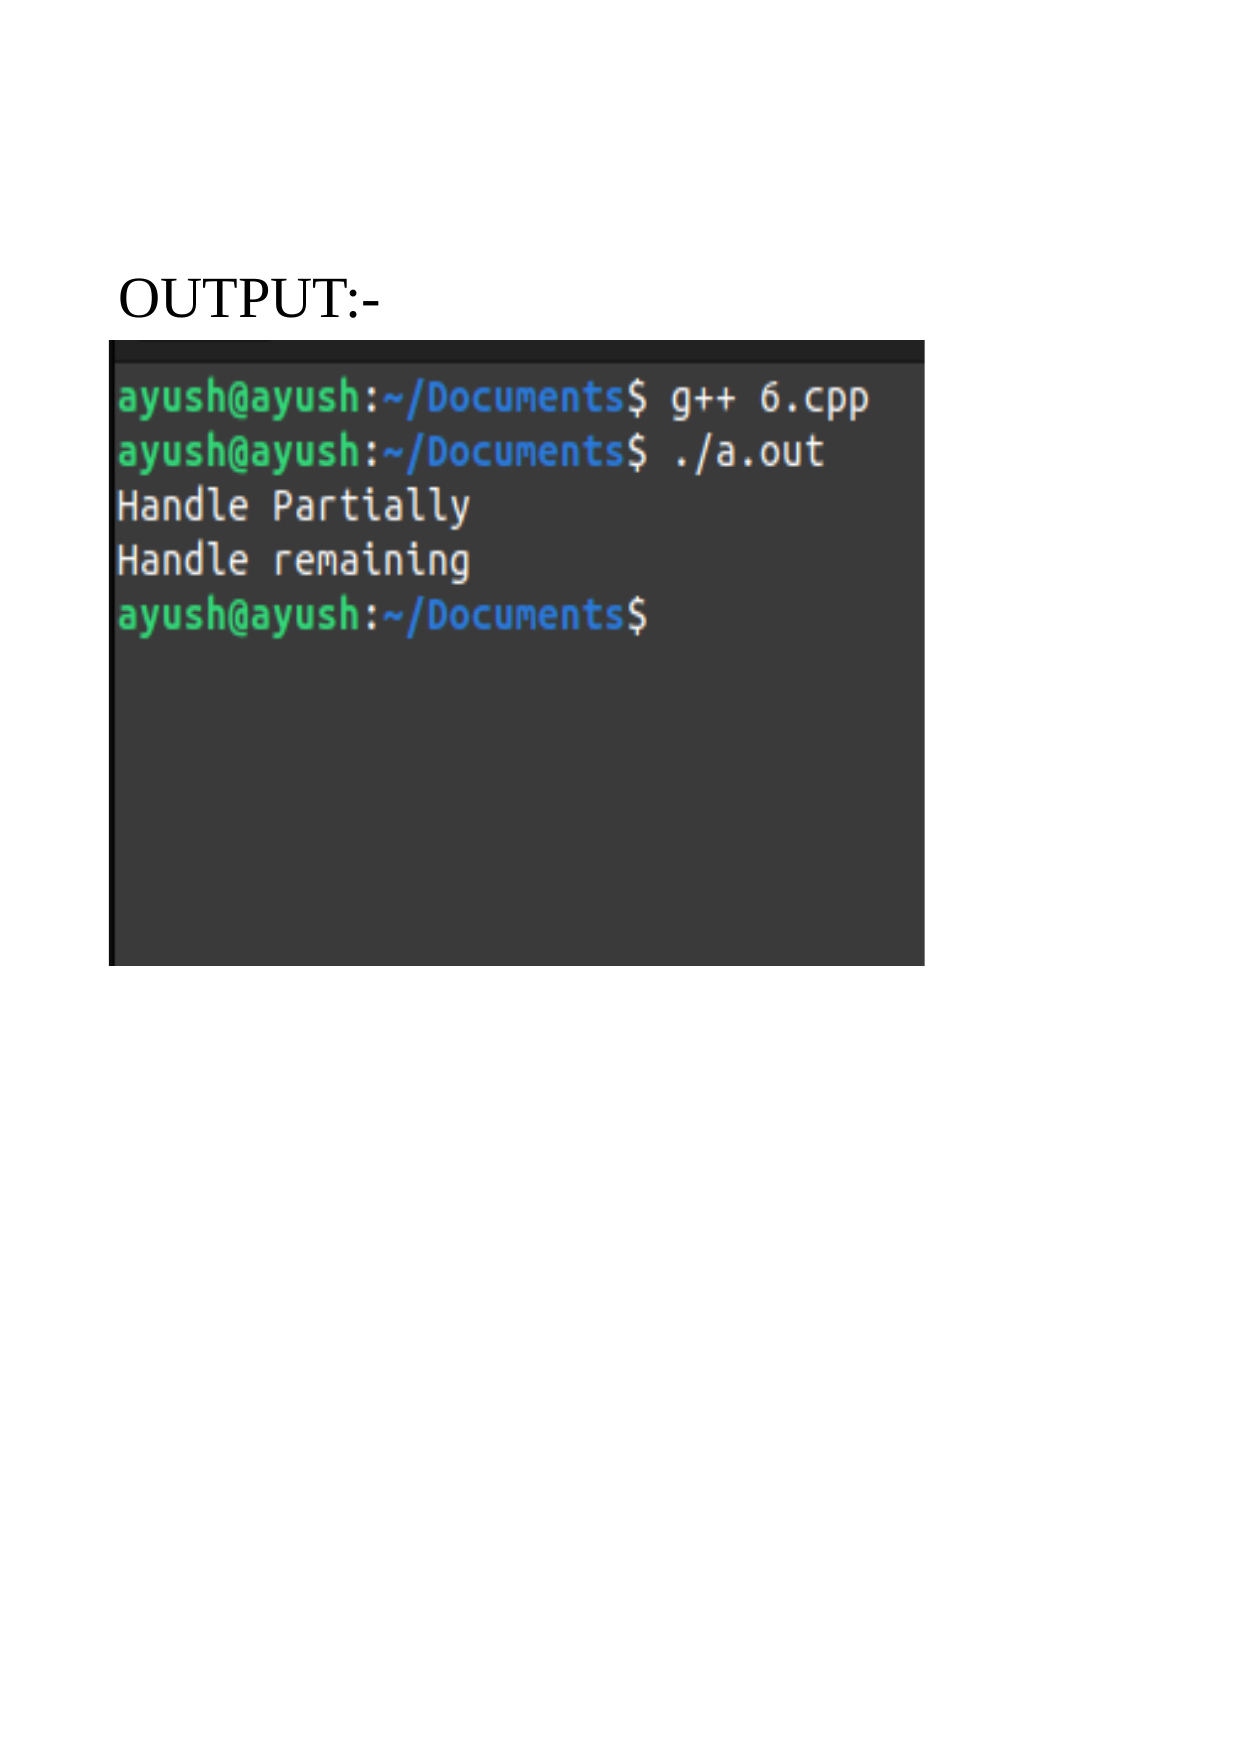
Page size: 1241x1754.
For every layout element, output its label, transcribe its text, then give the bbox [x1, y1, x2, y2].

picture [108, 340, 925, 966]
text OUTPUT:- [118, 263, 1122, 330]
